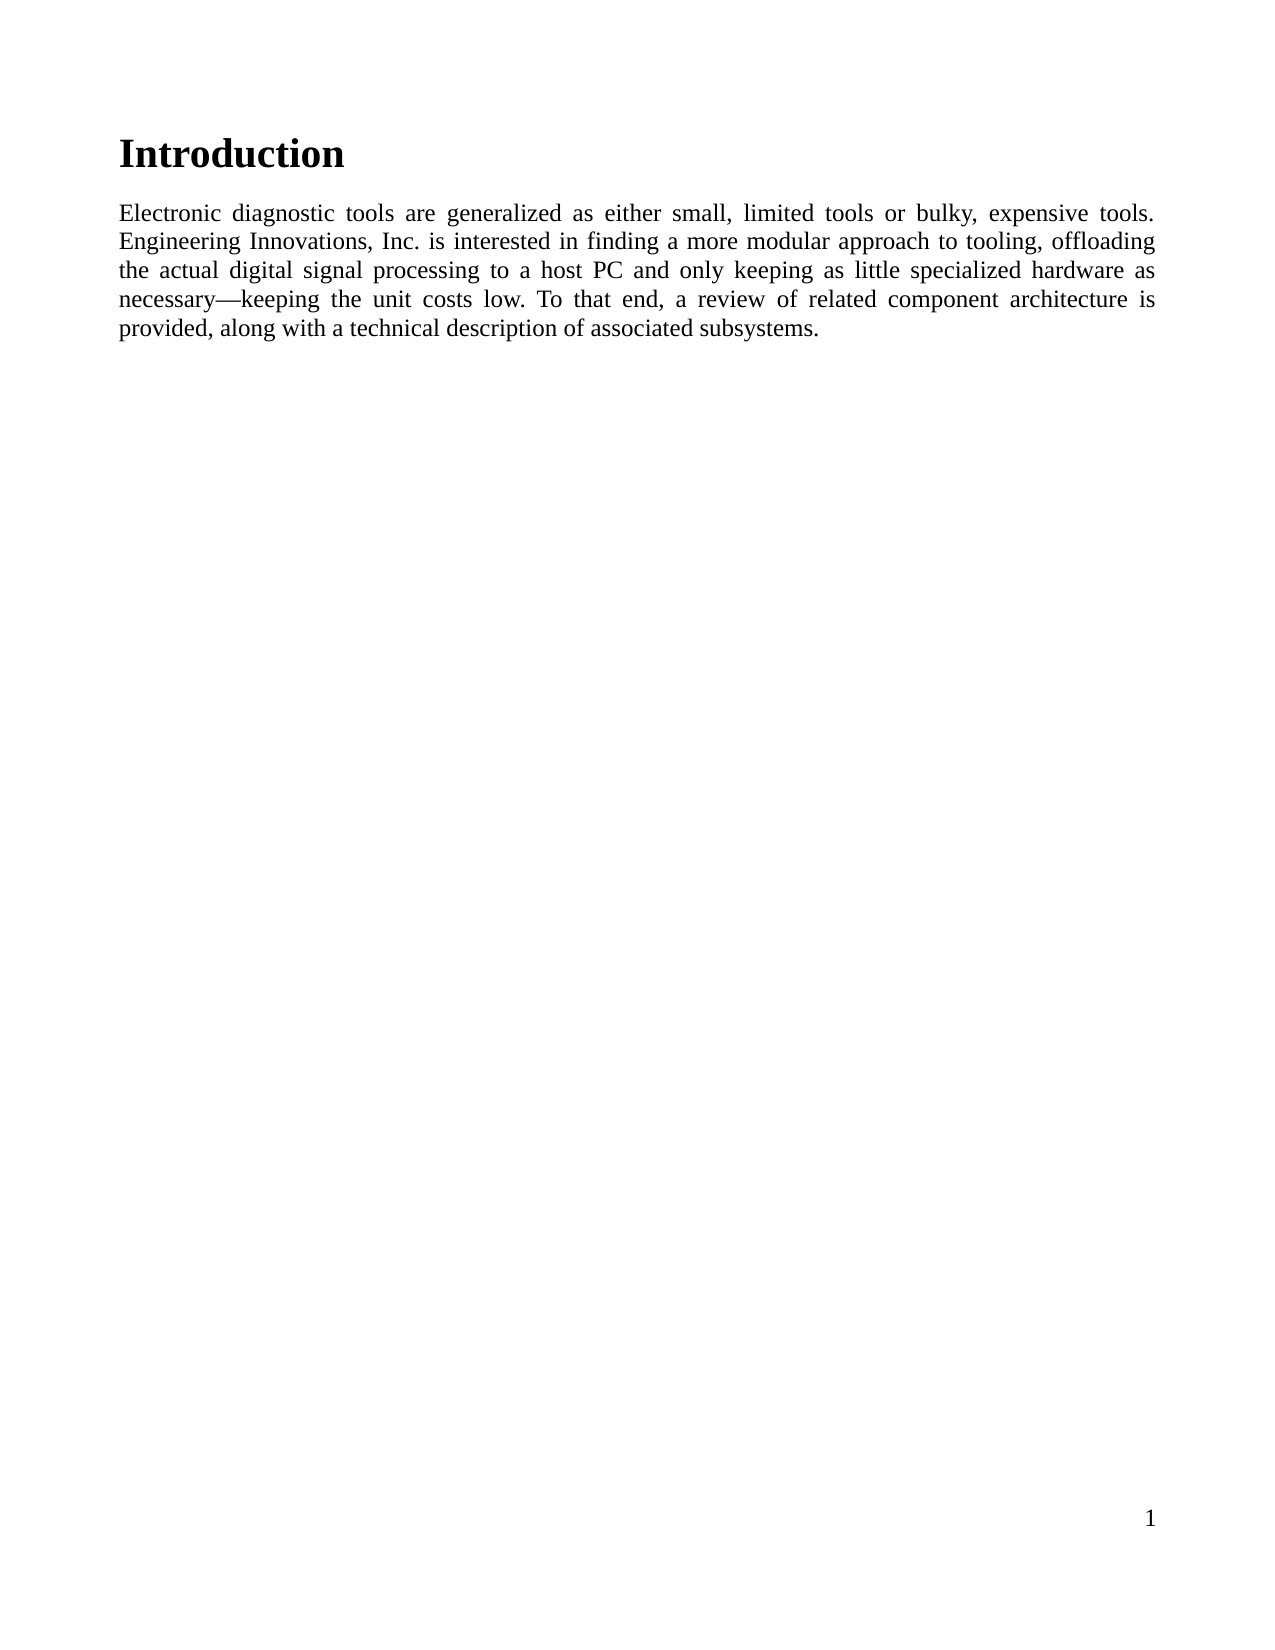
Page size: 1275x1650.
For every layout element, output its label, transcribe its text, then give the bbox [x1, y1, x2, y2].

text Electronic diagnostic tools are generalized as either small, limited tools or bulky, expensive tools. Engineering Innovations, Inc. is interested in finding a more modular approach to tooling, offloading the actual digital signal processing to a host PC and only keeping as little specialized hardware as necessary—keeping the unit costs low. To that end, a review of related component architecture is provided, along with a technical description of associated subsystems. [118, 198, 1156, 341]
text Introduction [118, 129, 1156, 177]
